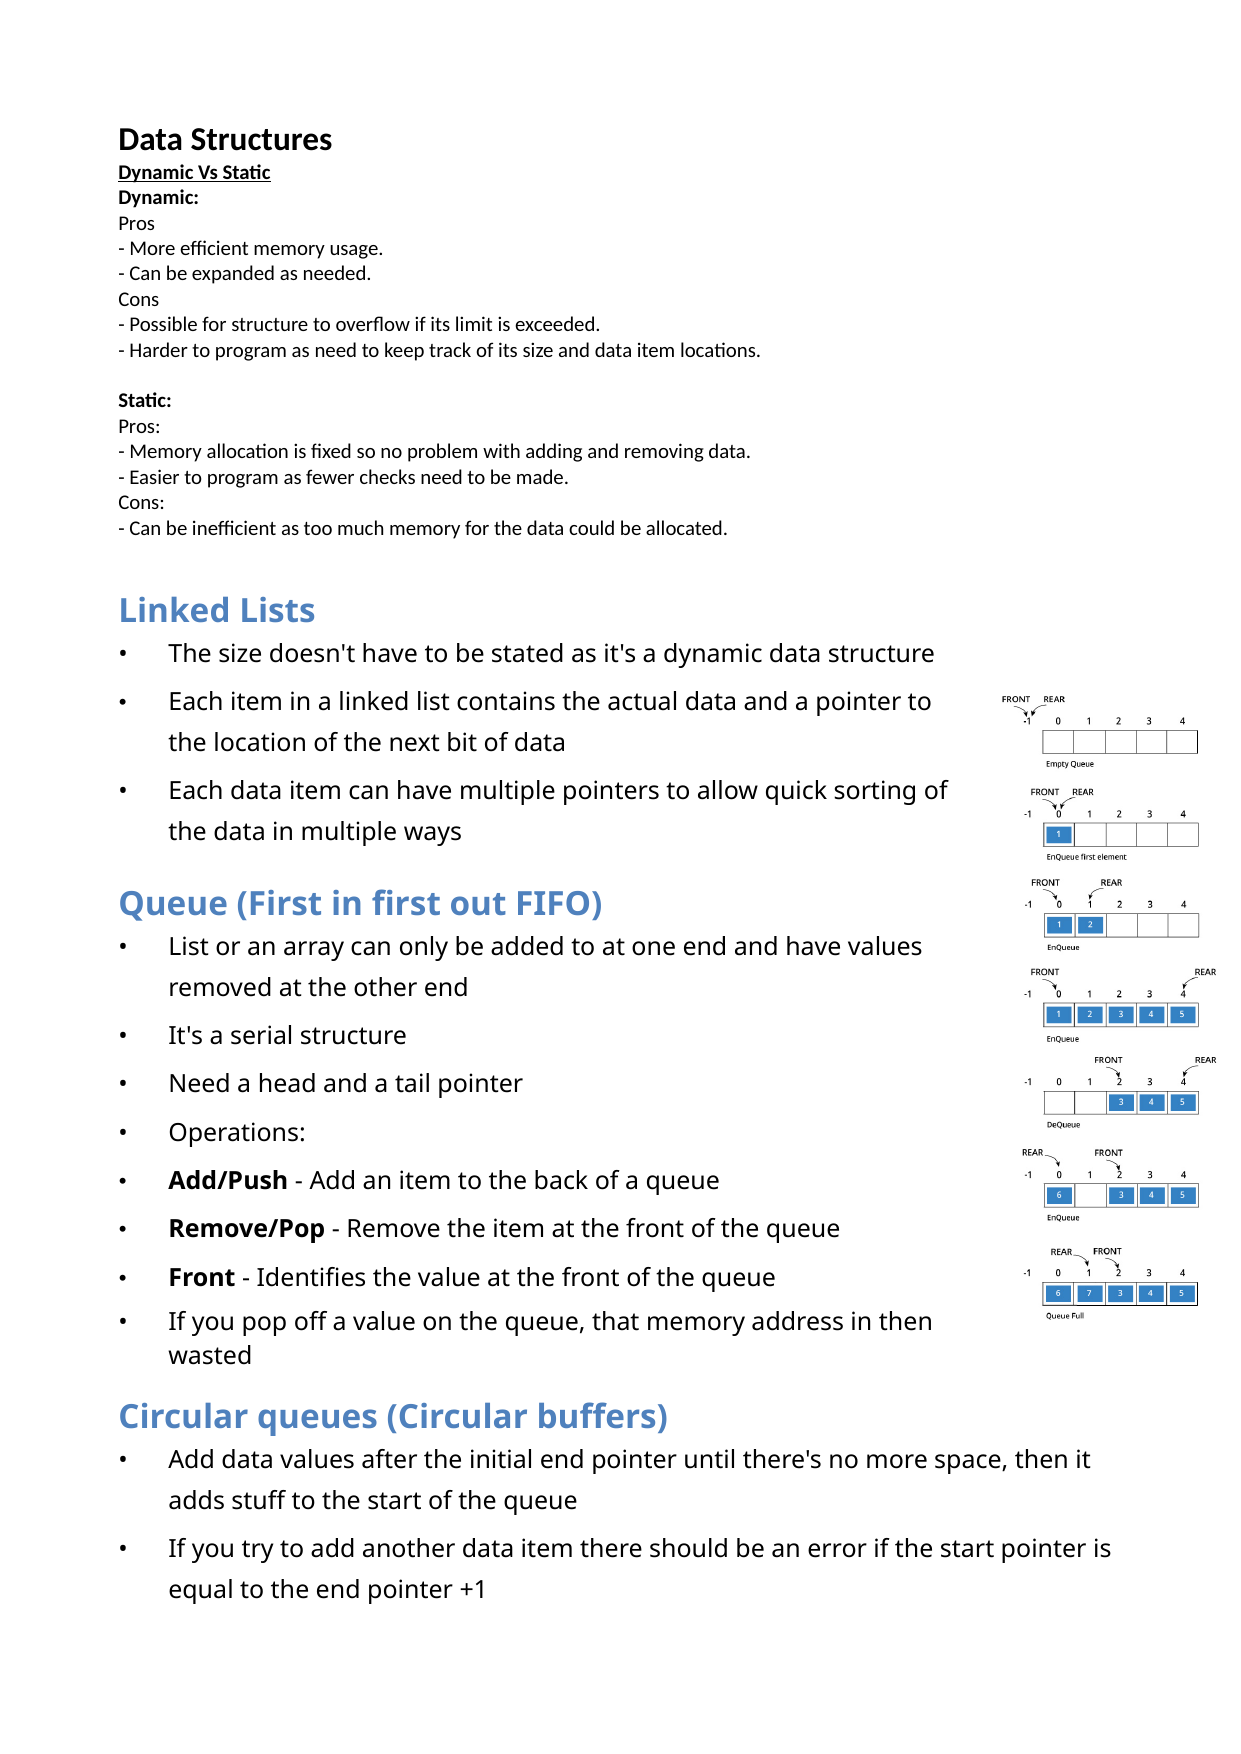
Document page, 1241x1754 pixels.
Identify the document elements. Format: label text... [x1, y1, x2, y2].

text Pros [118, 210, 1122, 235]
list Front - Identifies the value at the front of the queue [118, 1259, 992, 1293]
list Add/Push - Add an item to the back of a queue [118, 1163, 992, 1197]
text Static: [118, 388, 1122, 413]
text - Easier to program as fewer checks need to be made. [118, 464, 1122, 489]
text Dynamic: [118, 184, 1122, 210]
list Operations: [118, 1114, 992, 1148]
text - Can be expanded as needed. [118, 261, 1122, 286]
subtitle Circular queues (Circular buffers) [118, 1393, 1122, 1438]
text - Possible for structure to overflow if its limit is exceeded. [118, 311, 1122, 337]
text Cons: [118, 489, 1122, 515]
text - Harder to program as need to keep track of its size and data item locations. [118, 337, 1122, 362]
text - Can be inefficient as too much memory for the data could be allocated. [118, 515, 1122, 540]
list Add data values after the initial end pointer until there's no more space, then it adds stuff to the start of the queue [118, 1442, 1122, 1517]
list Remove/Pop - Remove the item at the front of the queue [118, 1211, 992, 1245]
list List or an array can only be added to at one end and have values removed at the other end [118, 928, 992, 1003]
text Dynamic Vs Static [118, 159, 1122, 184]
list Need a head and a tail pointer [118, 1066, 992, 1100]
picture [992, 687, 1238, 1331]
list It's a serial structure [118, 1018, 992, 1052]
list If you try to add another data item there should be an error if the start pointer is equal to the end pointer +1 [118, 1531, 1122, 1606]
list Each data item can have multiple pointers to allow quick sorting of the data in multiple ways [118, 773, 992, 848]
text Data Structures [118, 118, 1122, 159]
text Pros: [118, 413, 1122, 438]
list Each item in a linked list contains the actual data and a pointer to the location of the next bit of data [118, 684, 1122, 759]
subtitle Queue (First in first out FIFO) [118, 879, 992, 925]
text - Memory allocation is fixed so no problem with adding and removing data. [118, 438, 1122, 464]
text Cons [118, 286, 1122, 311]
list If you pop off a value on the queue, that memory address in then wasted [118, 1304, 1122, 1372]
text - More efficient memory usage. [118, 235, 1122, 261]
subtitle Linked Lists [118, 586, 1122, 632]
list The size doesn't have to be stated as it's a dynamic data structure [118, 636, 1122, 669]
